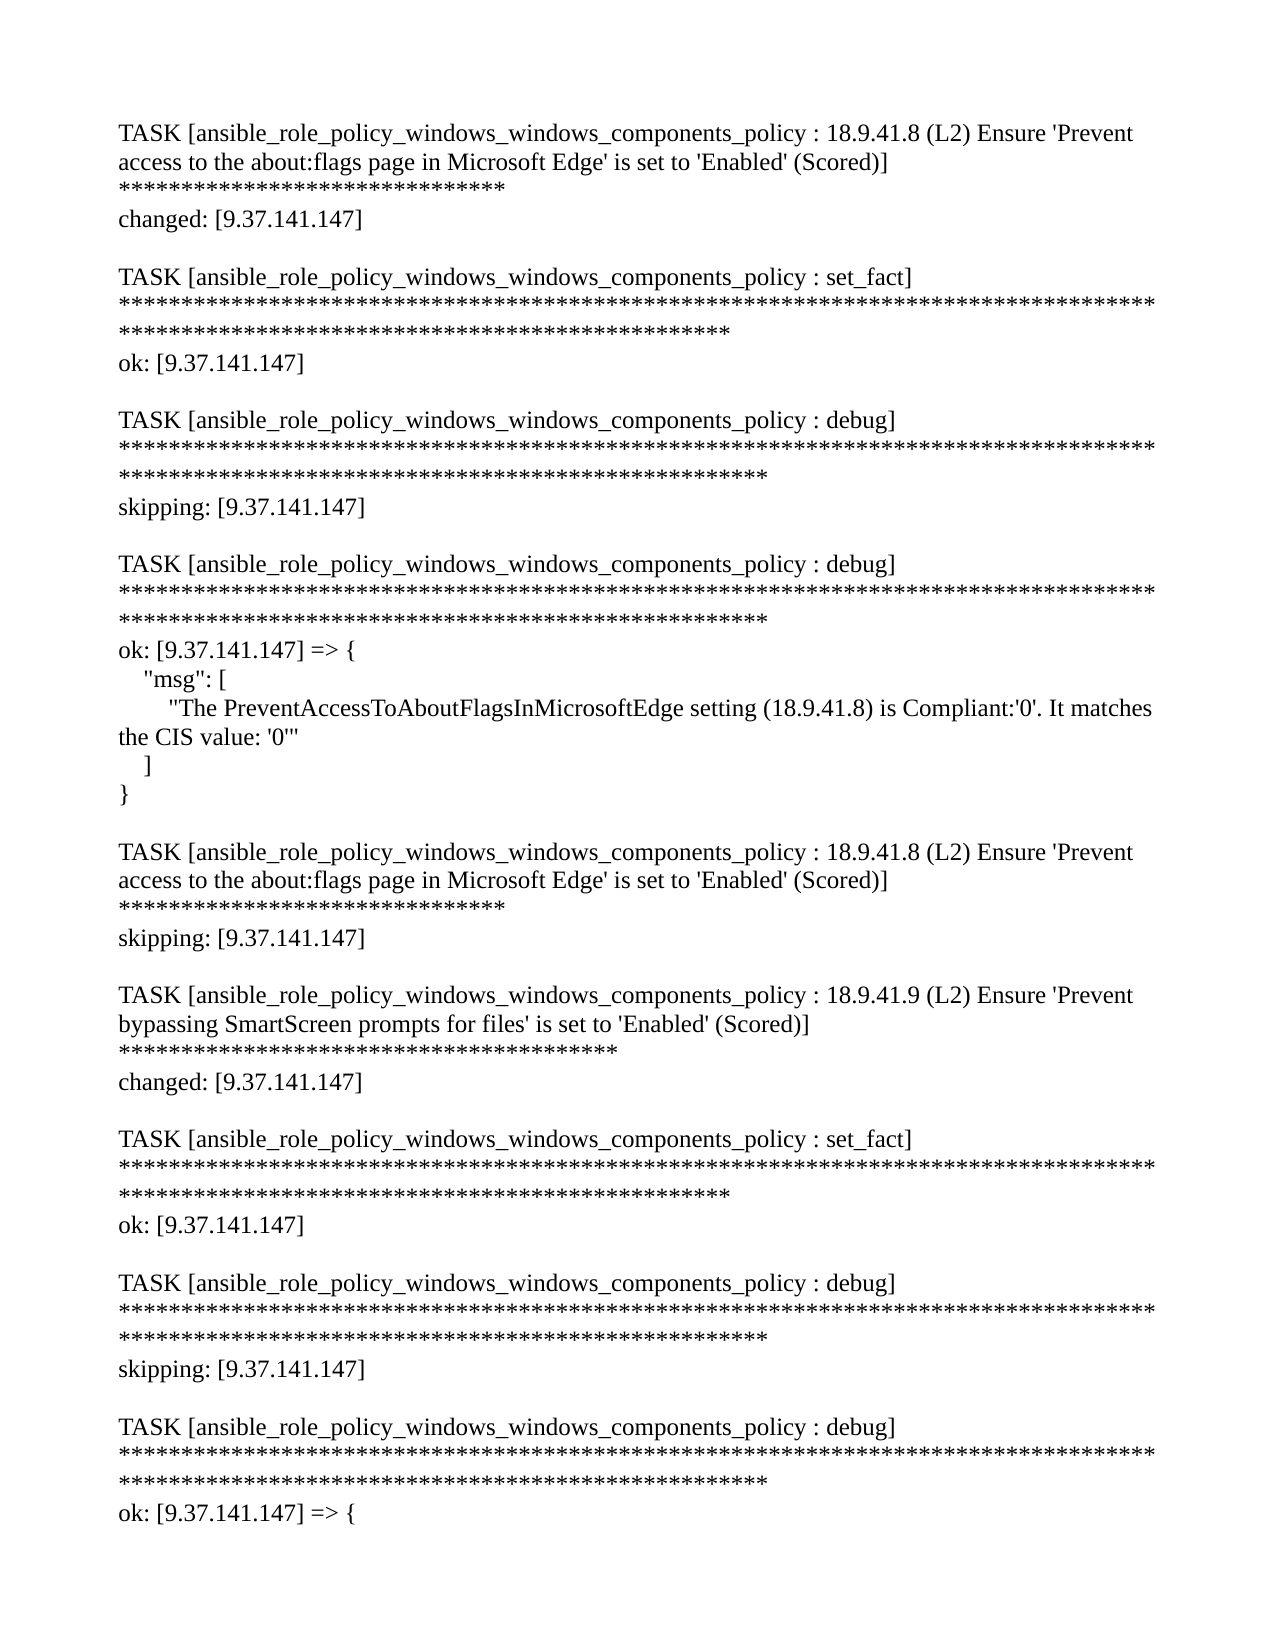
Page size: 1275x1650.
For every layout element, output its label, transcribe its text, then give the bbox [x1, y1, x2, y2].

text TASK [ansible_role_policy_windows_windows_components_policy : debug] *************************************************************************************************************************************** [118, 406, 1157, 492]
text TASK [ansible_role_policy_windows_windows_components_policy : 18.9.41.8 (L2) Ensure 'Prevent access to the about:flags page in Microsoft Edge' is set to 'Enabled' (Scored)] ******************************* [118, 118, 1157, 204]
text "The PreventAccessToAboutFlagsInMicrosoftEdge setting (18.9.41.8) is Compliant:'0'. It matches the CIS value: '0'" [118, 693, 1157, 751]
text "msg": [ [118, 664, 1157, 693]
text ok: [9.37.141.147] [118, 1211, 1157, 1239]
text TASK [ansible_role_policy_windows_windows_components_policy : debug] *************************************************************************************************************************************** [118, 549, 1157, 636]
text skipping: [9.37.141.147] [118, 923, 1157, 952]
text TASK [ansible_role_policy_windows_windows_components_policy : debug] *************************************************************************************************************************************** [118, 1268, 1157, 1354]
text skipping: [9.37.141.147] [118, 1354, 1157, 1383]
text ] [118, 751, 1157, 779]
text ok: [9.37.141.147] => { [118, 636, 1157, 664]
text TASK [ansible_role_policy_windows_windows_components_policy : set_fact] ************************************************************************************************************************************ [118, 262, 1157, 348]
text TASK [ansible_role_policy_windows_windows_components_policy : set_fact] ************************************************************************************************************************************ [118, 1124, 1157, 1211]
text changed: [9.37.141.147] [118, 1067, 1157, 1096]
text ok: [9.37.141.147] [118, 348, 1157, 377]
text ok: [9.37.141.147] => { [118, 1498, 1157, 1527]
text TASK [ansible_role_policy_windows_windows_components_policy : 18.9.41.9 (L2) Ensure 'Prevent bypassing SmartScreen prompts for files' is set to 'Enabled' (Scored)] **************************************** [118, 981, 1157, 1067]
text } [118, 779, 1157, 808]
text TASK [ansible_role_policy_windows_windows_components_policy : 18.9.41.8 (L2) Ensure 'Prevent access to the about:flags page in Microsoft Edge' is set to 'Enabled' (Scored)] ******************************* [118, 837, 1157, 923]
text skipping: [9.37.141.147] [118, 492, 1157, 521]
text changed: [9.37.141.147] [118, 204, 1157, 233]
text TASK [ansible_role_policy_windows_windows_components_policy : debug] *************************************************************************************************************************************** [118, 1412, 1157, 1498]
